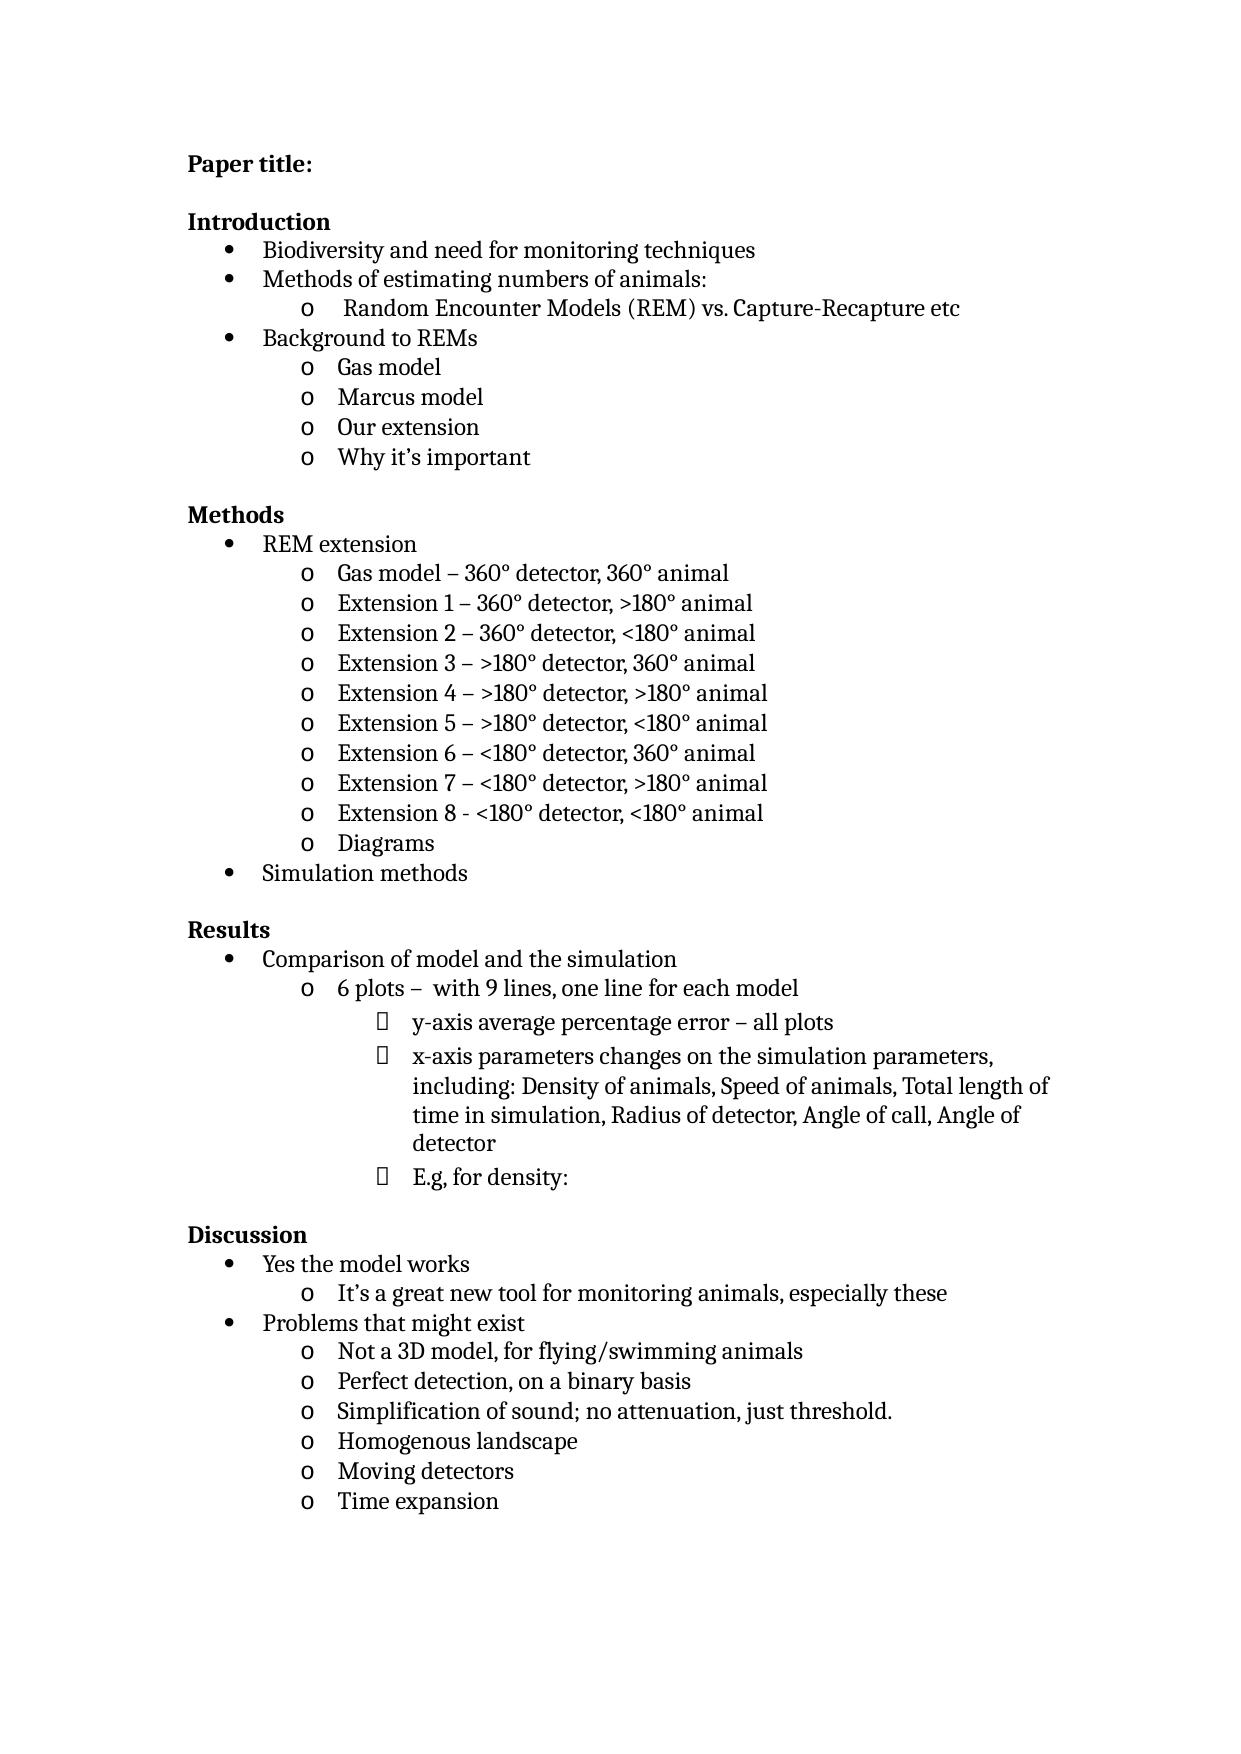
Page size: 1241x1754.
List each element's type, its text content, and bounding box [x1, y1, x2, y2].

list Our extension [300, 412, 1053, 442]
list Marcus model [300, 382, 1053, 412]
list Extension 3 – >180° detector, 360° animal [300, 649, 1053, 679]
list Extension 7 – <180° detector, >180° animal [300, 769, 1053, 799]
list Biodiversity and need for monitoring techniques [225, 236, 1053, 265]
text Results [187, 916, 1053, 945]
text Introduction [187, 207, 1053, 236]
list Extension 1 – 360° detector, >180° animal [300, 589, 1053, 619]
list y-axis average percentage error – all plots [375, 1004, 1053, 1038]
list Gas model – 360° detector, 360° animal [300, 559, 1053, 589]
list Extension 4 – >180° detector, >180° animal [300, 679, 1053, 709]
list Simulation methods [225, 859, 1053, 887]
list Perfect detection, on a binary basis [300, 1367, 1053, 1397]
list Comparison of model and the simulation [225, 945, 1053, 974]
list E.g, for density: [375, 1158, 1053, 1192]
list Methods of estimating numbers of animals: [225, 265, 1053, 294]
list Gas model [300, 352, 1053, 382]
list REM extension [225, 530, 1053, 559]
list Extension 8 - <180° detector, <180° animal [300, 799, 1053, 829]
list 6 plots – with 9 lines, one line for each model [300, 974, 1053, 1004]
list Problems that might exist [225, 1308, 1053, 1337]
list Yes the model works [225, 1250, 1053, 1278]
list Why it’s important [300, 442, 1053, 472]
list Time expansion [300, 1487, 1053, 1517]
list x-axis parameters changes on the simulation parameters, including: Density of animals, Speed of animals, Total length of time in simulation, Radius of detector, Angle of call, Angle of detector [375, 1038, 1053, 1158]
list Extension 6 – <180° detector, 360° animal [300, 739, 1053, 769]
list Extension 2 – 360° detector, <180° animal [300, 619, 1053, 649]
list Background to REMs [225, 324, 1053, 352]
list Diagrams [300, 829, 1053, 859]
list It’s a great new tool for monitoring animals, especially these [300, 1278, 1053, 1308]
list Simplification of sound; no attenuation, just threshold. [300, 1397, 1053, 1427]
list Homogenous landscape [300, 1427, 1053, 1457]
list Random Encounter Models (REM) vs. Capture-Recapture etc [300, 294, 1053, 324]
list Not a 3D model, for flying/swimming animals [300, 1337, 1053, 1367]
text Methods [187, 501, 1053, 530]
list Moving detectors [300, 1457, 1053, 1487]
text Paper title: [187, 150, 1053, 179]
text Discussion [187, 1221, 1053, 1250]
list Extension 5 – >180° detector, <180° animal [300, 709, 1053, 739]
